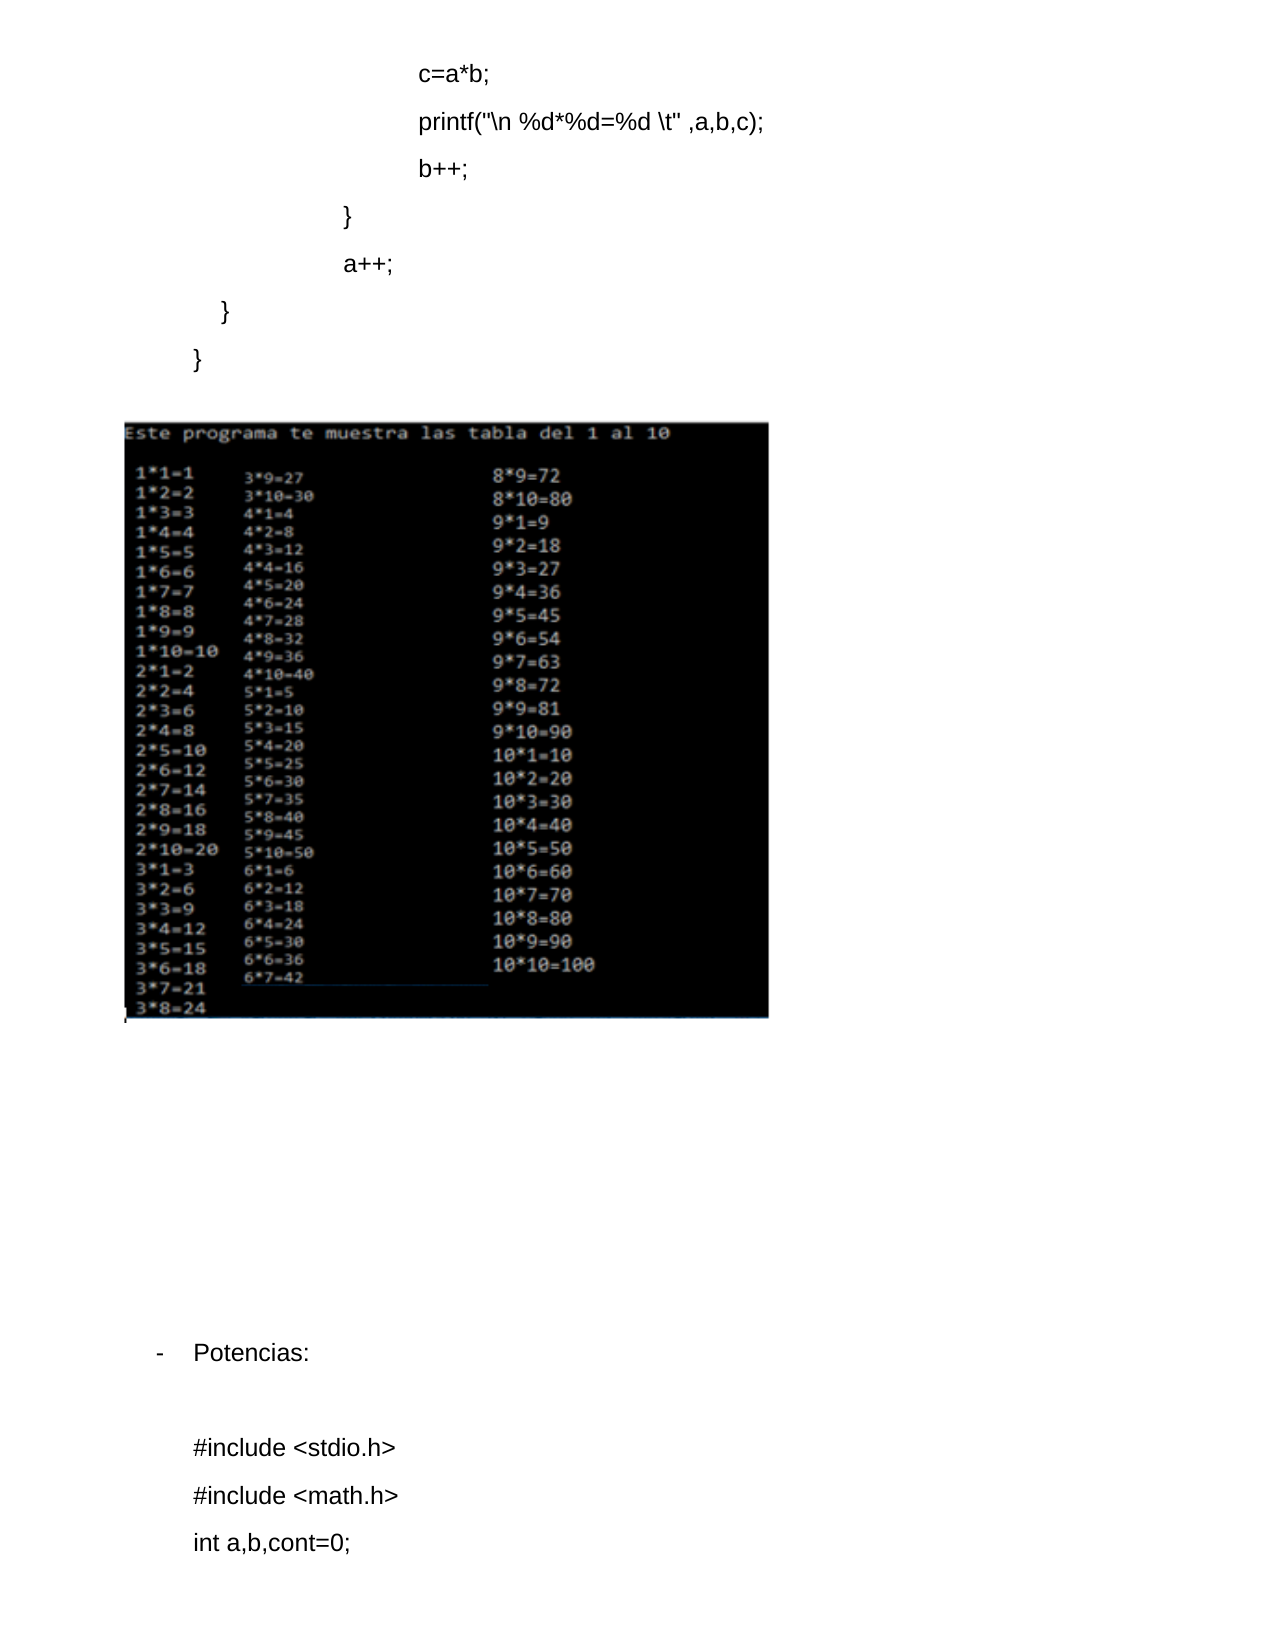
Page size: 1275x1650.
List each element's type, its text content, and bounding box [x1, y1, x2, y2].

list b++; [193, 154, 1205, 183]
list } [193, 296, 1205, 325]
list #include <math.h> [193, 1481, 1205, 1509]
list #include <stdio.h> [193, 1433, 1205, 1462]
list } [193, 201, 1205, 230]
list a++; [193, 249, 1205, 277]
list } [193, 343, 1205, 372]
list printf("\n %d*%d=%d \t" ,a,b,c); [193, 107, 1205, 135]
list c=a*b; [193, 59, 1205, 88]
list int a,b,cont=0; [193, 1528, 1205, 1557]
list Potencias: [156, 1338, 1205, 1367]
